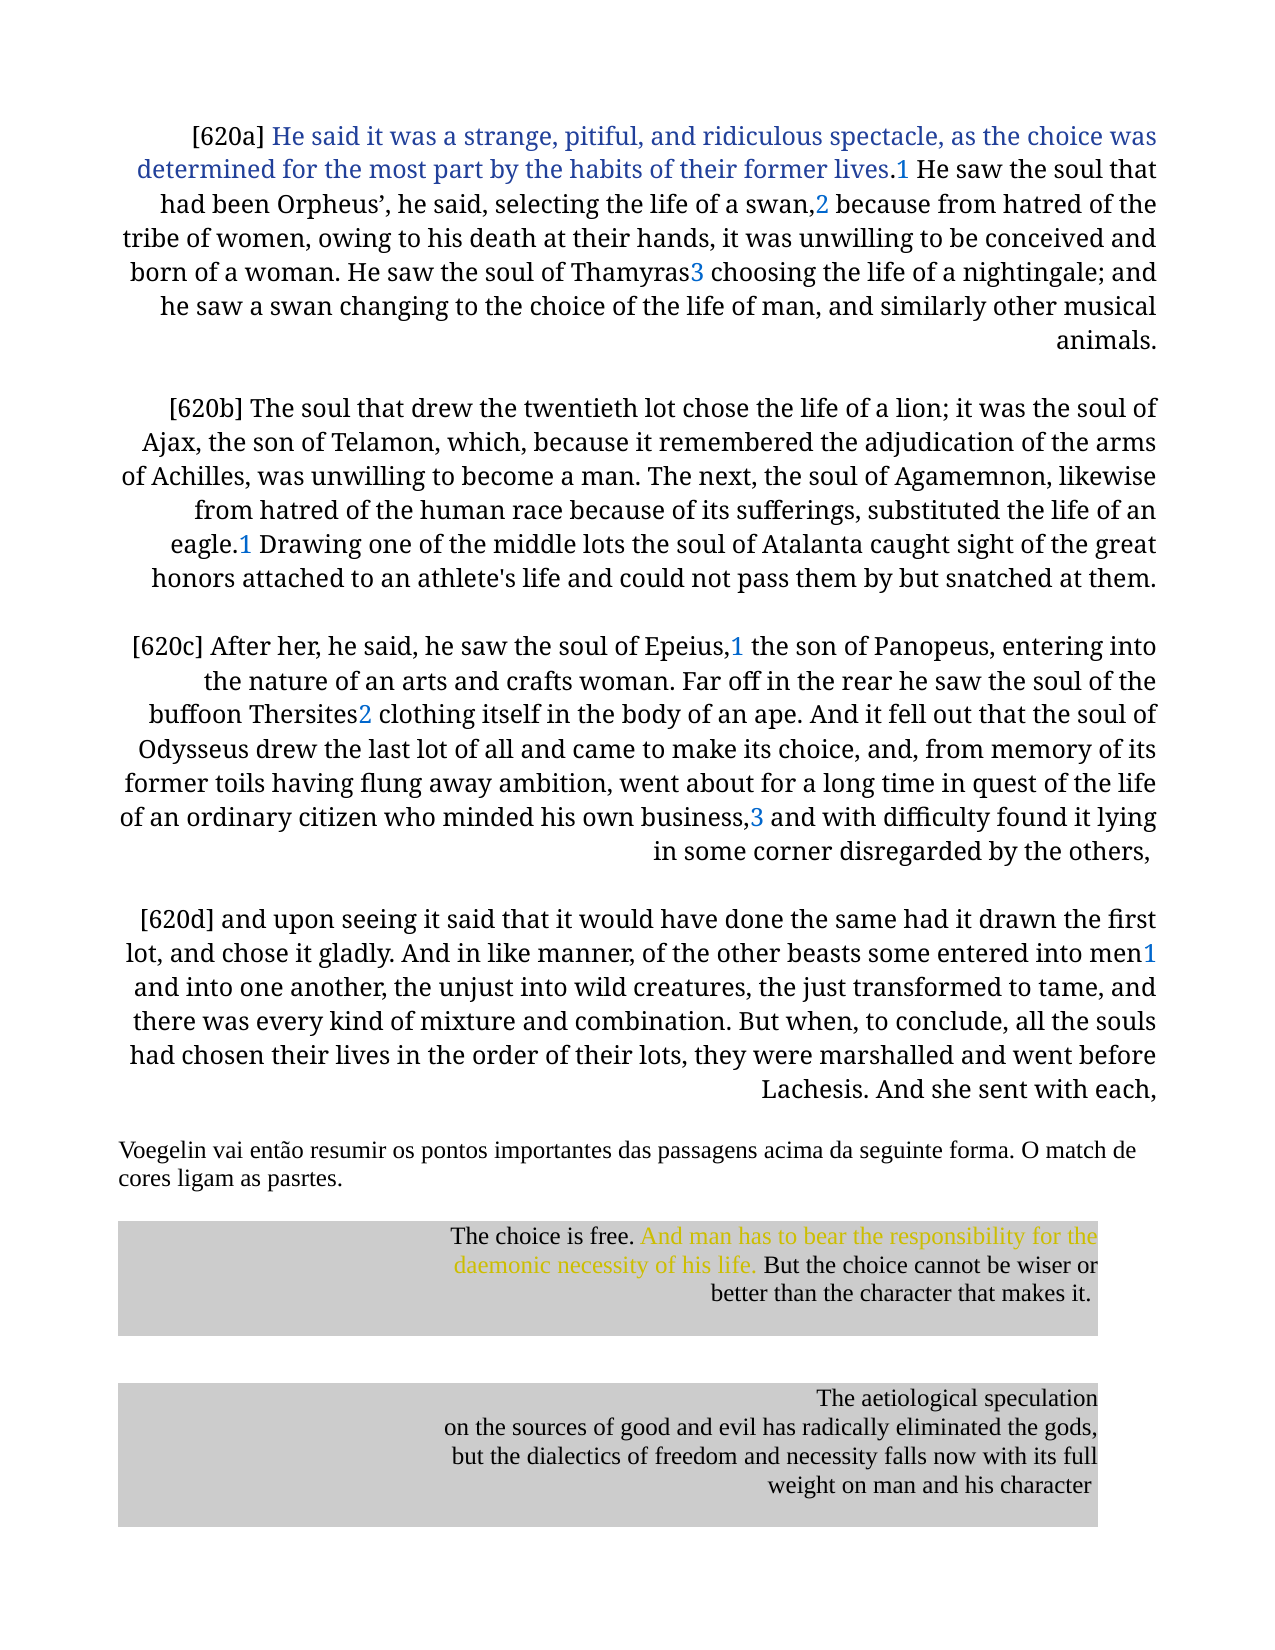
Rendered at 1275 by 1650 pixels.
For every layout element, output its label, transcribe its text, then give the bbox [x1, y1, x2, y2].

text [620a] He said it was a strange, pitiful, and ridiculous spectacle, as the choice was determined for the most part by the habits of their former lives.1 He saw the soul that had been Orpheus’, he said, selecting the life of a swan,2 because from hatred of the tribe of women, owing to his death at their hands, it was unwilling to be conceived and born of a woman. He saw the soul of Thamyras3 choosing the life of a nightingale; and he saw a swan changing to the choice of the life of man, and similarly other musical animals. [118, 118, 1157, 357]
text [620c] After her, he said, he saw the soul of Epeius,1 the son of Panopeus, entering into the nature of an arts and crafts woman. Far off in the rear he saw the soul of the buffoon Thersites2 clothing itself in the body of an ape. And it fell out that the soul of Odysseus drew the last lot of all and came to make its choice, and, from memory of its former toils having flung away ambition, went about for a long time in quest of the life of an ordinary citizen who minded his own business,3 and with difficulty found it lying in some corner disregarded by the others, [118, 629, 1157, 867]
text The aetiological speculation on the sources of good and evil has radically eliminated the gods, but the dialectics of freedom and necessity falls now with its full weight on man and his character [118, 1383, 1098, 1527]
text The choice is free. And man has to bear the responsibility for the daemonic necessity of his life. But the choice cannot be wiser or better than the character that makes it. [118, 1221, 1098, 1336]
text Voegelin vai então resumir os pontos importantes das passagens acima da seguinte forma. O match de cores ligam as pasrtes. [118, 1135, 1157, 1192]
text [620b] The soul that drew the twentieth lot chose the life of a lion; it was the soul of Ajax, the son of Telamon, which, because it remembered the adjudication of the arms of Achilles, was unwilling to become a man. The next, the soul of Agamemnon, likewise from hatred of the human race because of its sufferings, substituted the life of an eagle.1 Drawing one of the middle lots the soul of Atalanta caught sight of the great honors attached to an athlete's life and could not pass them by but snatched at them. [118, 391, 1157, 595]
text [620d] and upon seeing it said that it would have done the same had it drawn the first lot, and chose it gladly. And in like manner, of the other beasts some entered into men1 and into one another, the unjust into wild creatures, the just transformed to tame, and there was every kind of mixture and combination. But when, to conclude, all the souls had chosen their lives in the order of their lots, they were marshalled and went before Lachesis. And she sent with each, [118, 902, 1157, 1106]
